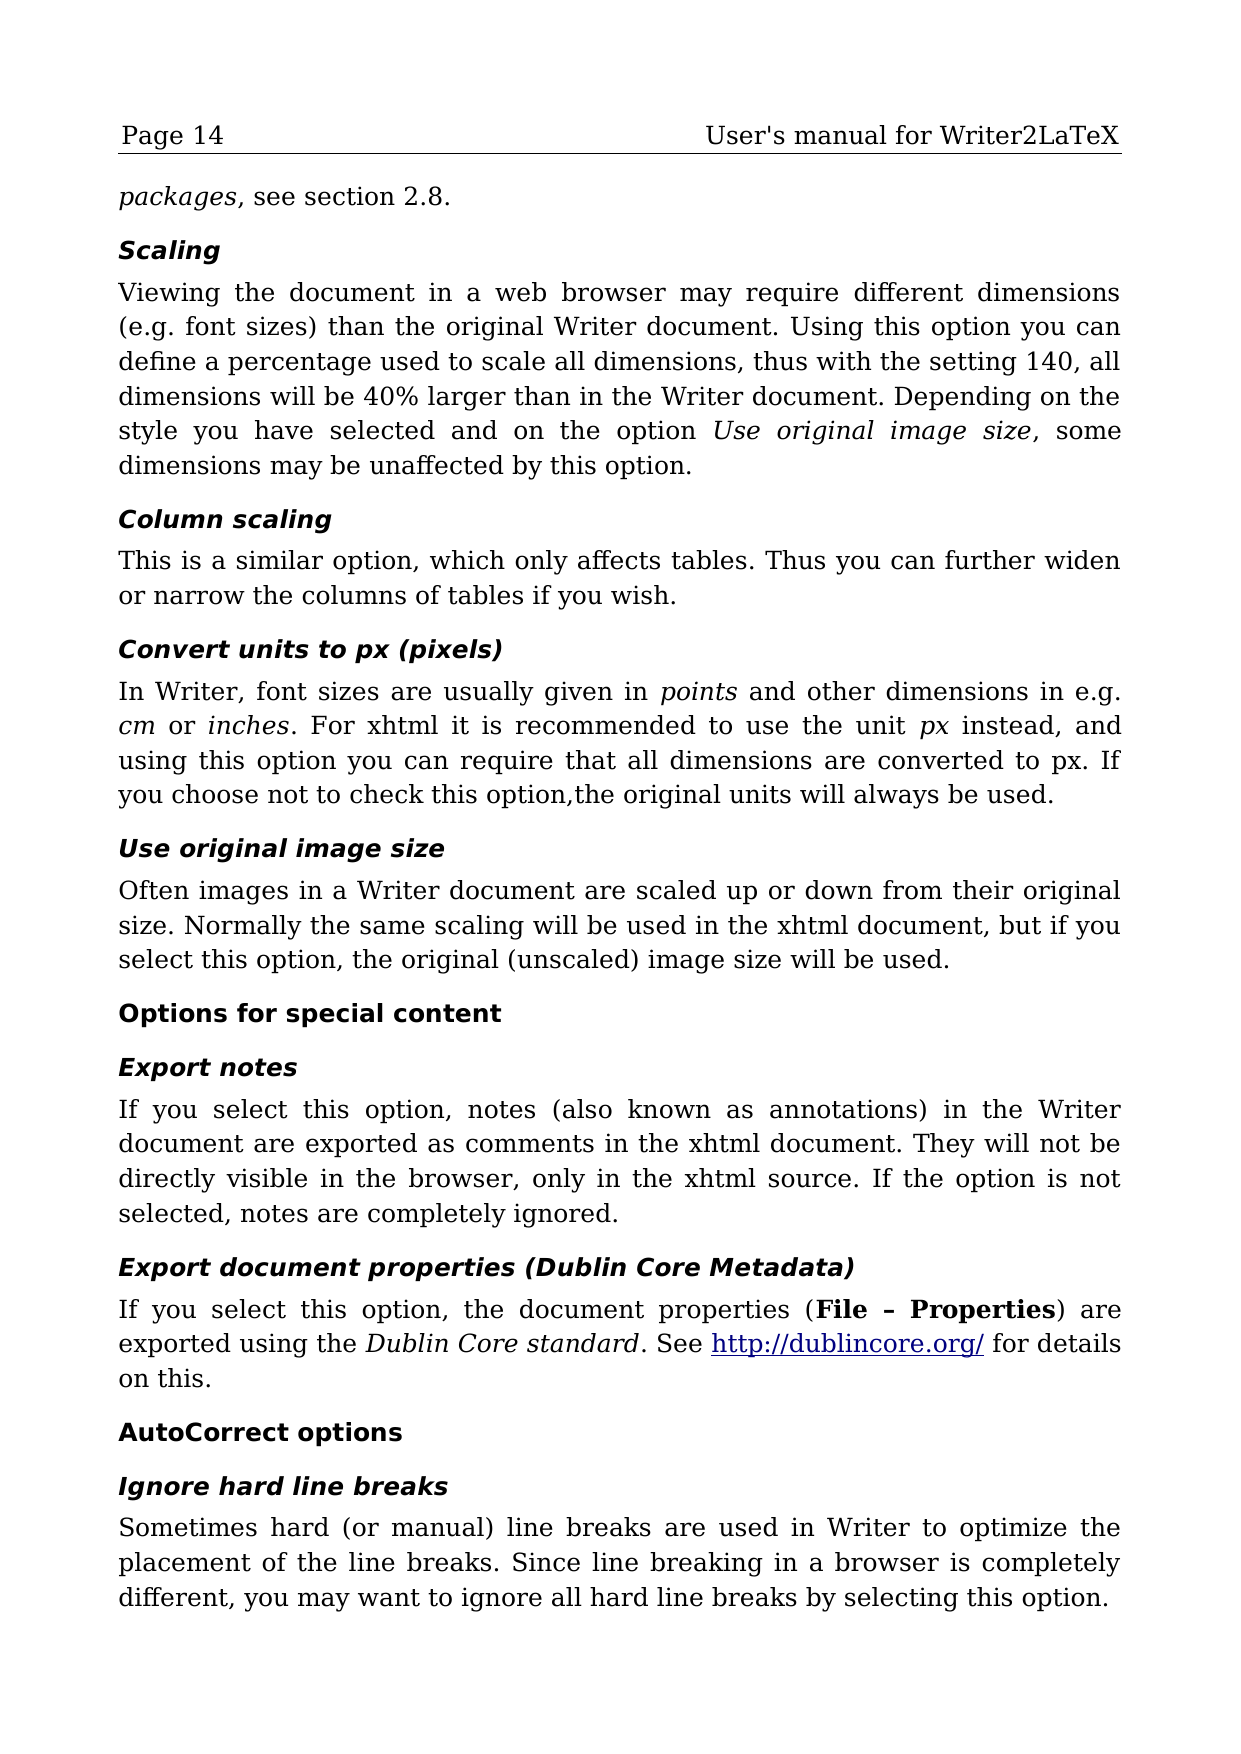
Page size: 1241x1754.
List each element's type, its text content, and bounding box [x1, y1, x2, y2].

subtitle Options for special content [118, 1000, 1122, 1029]
subtitle Convert units to px (pixels) [118, 635, 1122, 664]
subtitle Ignore hard line breaks [118, 1472, 1122, 1501]
text Often images in a Writer document are scaled up or down from their original size. Normally the same scaling will be used in the xhtml document, but if you select this option, the original (unscaled) image size will be used. [118, 876, 1122, 975]
subtitle Column scaling [118, 505, 1122, 534]
text If you select this option, notes (also known as annotations) in the Writer document are exported as comments in the xhtml document. They will not be directly visible in the browser, only in the xhtml source. If the option is not selected, notes are completely ignored. [118, 1095, 1122, 1228]
text This is a similar option, which only affects tables. Thus you can further widen or narrow the columns of tables if you wish. [118, 547, 1122, 610]
subtitle Export notes [118, 1054, 1122, 1083]
text packages, see section 2.8. [118, 182, 1122, 211]
subtitle Use original image size [118, 835, 1122, 864]
text Viewing the document in a web browser may require different dimensions (e.g. font sizes) than the original Writer document. Using this option you can define a percentage used to scale all dimensions, thus with the setting 140, all dimensions will be 40% larger than in the Writer document. Depending on the style you have selected and on the option Use original image size, some dimensions may be unaffected by this option. [118, 278, 1122, 480]
subtitle Export document properties (Dublin Core Metadata) [118, 1253, 1122, 1282]
text If you select this option, the document properties (File – Properties) are exported using the Dublin Core standard. See http://dublincore.org/ for details on this. [118, 1294, 1122, 1393]
subtitle Scaling [118, 236, 1122, 265]
text Sometimes hard (or manual) line breaks are used in Writer to optimize the placement of the line breaks. Since line breaking in a browser is completely different, you may want to ignore all hard line breaks by selecting this option. [118, 1514, 1122, 1612]
subtitle AutoCorrect options [118, 1418, 1122, 1447]
text In Writer, font sizes are usually given in points and other dimensions in e.g. cm or inches. For xhtml it is recommended to use the unit px instead, and using this option you can require that all dimensions are converted to px. If you choose not to check this option,the original units will always be used. [118, 677, 1122, 810]
